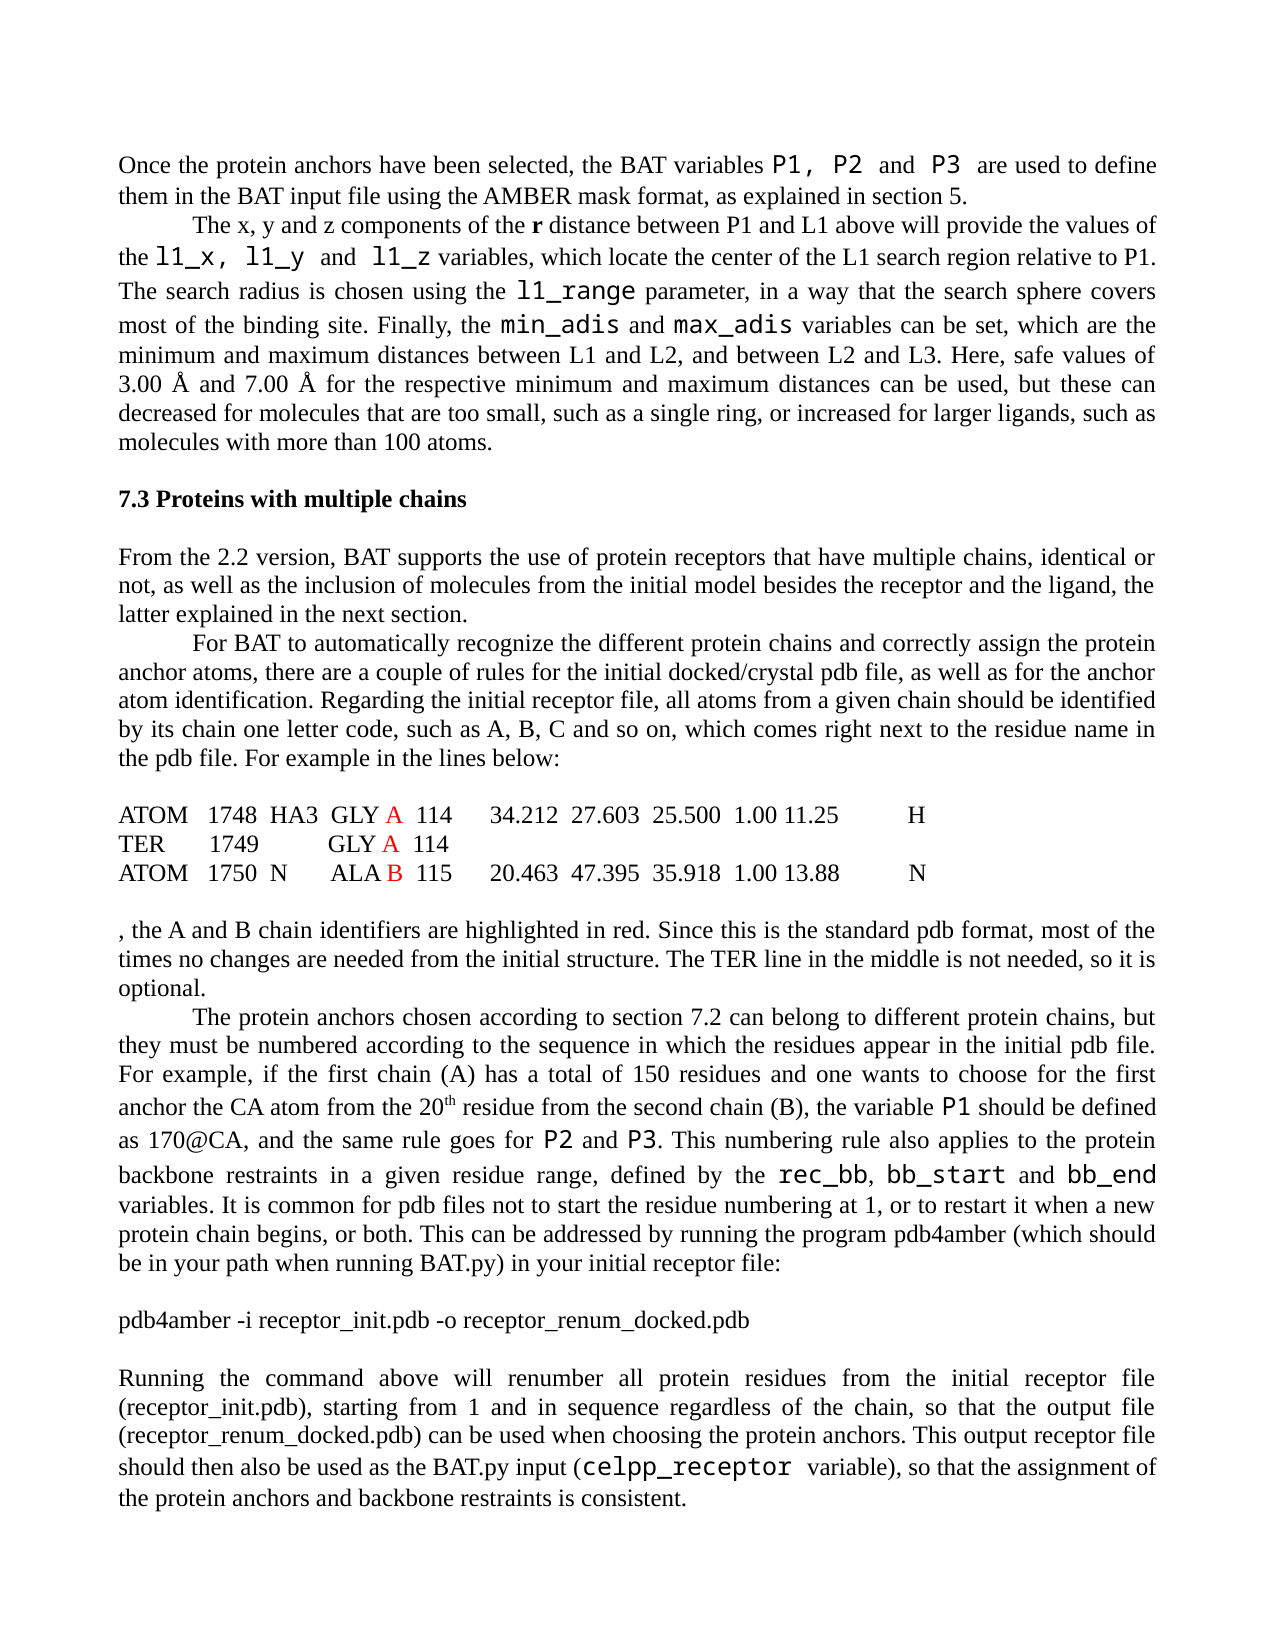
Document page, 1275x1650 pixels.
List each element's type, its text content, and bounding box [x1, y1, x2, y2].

text , the A and B chain identifiers are highlighted in red. Since this is the standard pdb format, most of the times no changes are needed from the initial structure. The TER line in the middle is not needed, so it is optional. [118, 916, 1157, 1002]
text The protein anchors chosen according to section 7.2 can belong to different protein chains, but they must be numbered according to the sequence in which the residues appear in the initial pdb file. For example, if the first chain (A) has a total of 150 residues and one wants to choose for the first anchor the CA atom from the 20th residue from the second chain (B), the variable P1 should be defined as 170@CA, and the same rule goes for P2 and P3. This numbering rule also applies to the protein backbone restraints in a given residue range, defined by the rec_bb, bb_start and bb_end variables. It is common for pdb files not to start the residue numbering at 1, or to restart it when a new protein chain begins, or both. This can be addressed by running the program pdb4amber (which should be in your path when running BAT.py) in your initial receptor file: [118, 1002, 1157, 1277]
text ATOM 1750 N ALA B 115 20.463 47.395 35.918 1.00 13.88 N [118, 858, 1157, 887]
text pdb4amber -i receptor_init.pdb -o receptor_renum_docked.pdb [118, 1305, 1157, 1334]
text For BAT to automatically recognize the different protein chains and correctly assign the protein anchor atoms, there are a couple of rules for the initial docked/crystal pdb file, as well as for the anchor atom identification. Regarding the initial receptor file, all atoms from a given chain should be identified by its chain one letter code, such as A, B, C and so on, which comes right next to the residue name in the pdb file. For example in the lines below: [118, 628, 1157, 772]
text The x, y and z components of the r distance between P1 and L1 above will provide the values of the l1_x, l1_y and l1_z variables, which locate the center of the L1 search region relative to P1. The search radius is chosen using the l1_range parameter, in a way that the search sphere covers most of the binding site. Finally, the min_adis and max_adis variables can be set, which are the minimum and maximum distances between L1 and L2, and between L2 and L3. Here, safe values of 3.00 Å and 7.00 Å for the respective minimum and maximum distances can be used, but these can decreased for molecules that are too small, such as a single ring, or increased for larger ligands, such as molecules with more than 100 atoms. [118, 210, 1157, 456]
text ATOM 1748 HA3 GLY A 114 34.212 27.603 25.500 1.00 11.25 H [118, 801, 1157, 829]
text Running the command above will renumber all protein residues from the initial receptor file (receptor_init.pdb), starting from 1 and in sequence regardless of the chain, so that the output file (receptor_renum_docked.pdb) can be used when choosing the protein anchors. This output receptor file should then also be used as the BAT.py input (celpp_receptor variable), so that the assignment of the protein anchors and backbone restraints is consistent. [118, 1363, 1157, 1512]
text From the 2.2 version, BAT supports the use of protein receptors that have multiple chains, identical or not, as well as the inclusion of molecules from the initial model besides the receptor and the ligand, the latter explained in the next section. [118, 542, 1157, 628]
text TER 1749 GLY A 114 [118, 829, 1157, 858]
text 7.3 Proteins with multiple chains [118, 484, 1157, 513]
text Once the protein anchors have been selected, the BAT variables P1, P2 and P3 are used to define them in the BAT input file using the AMBER mask format, as explained in section 5. [118, 147, 1157, 210]
